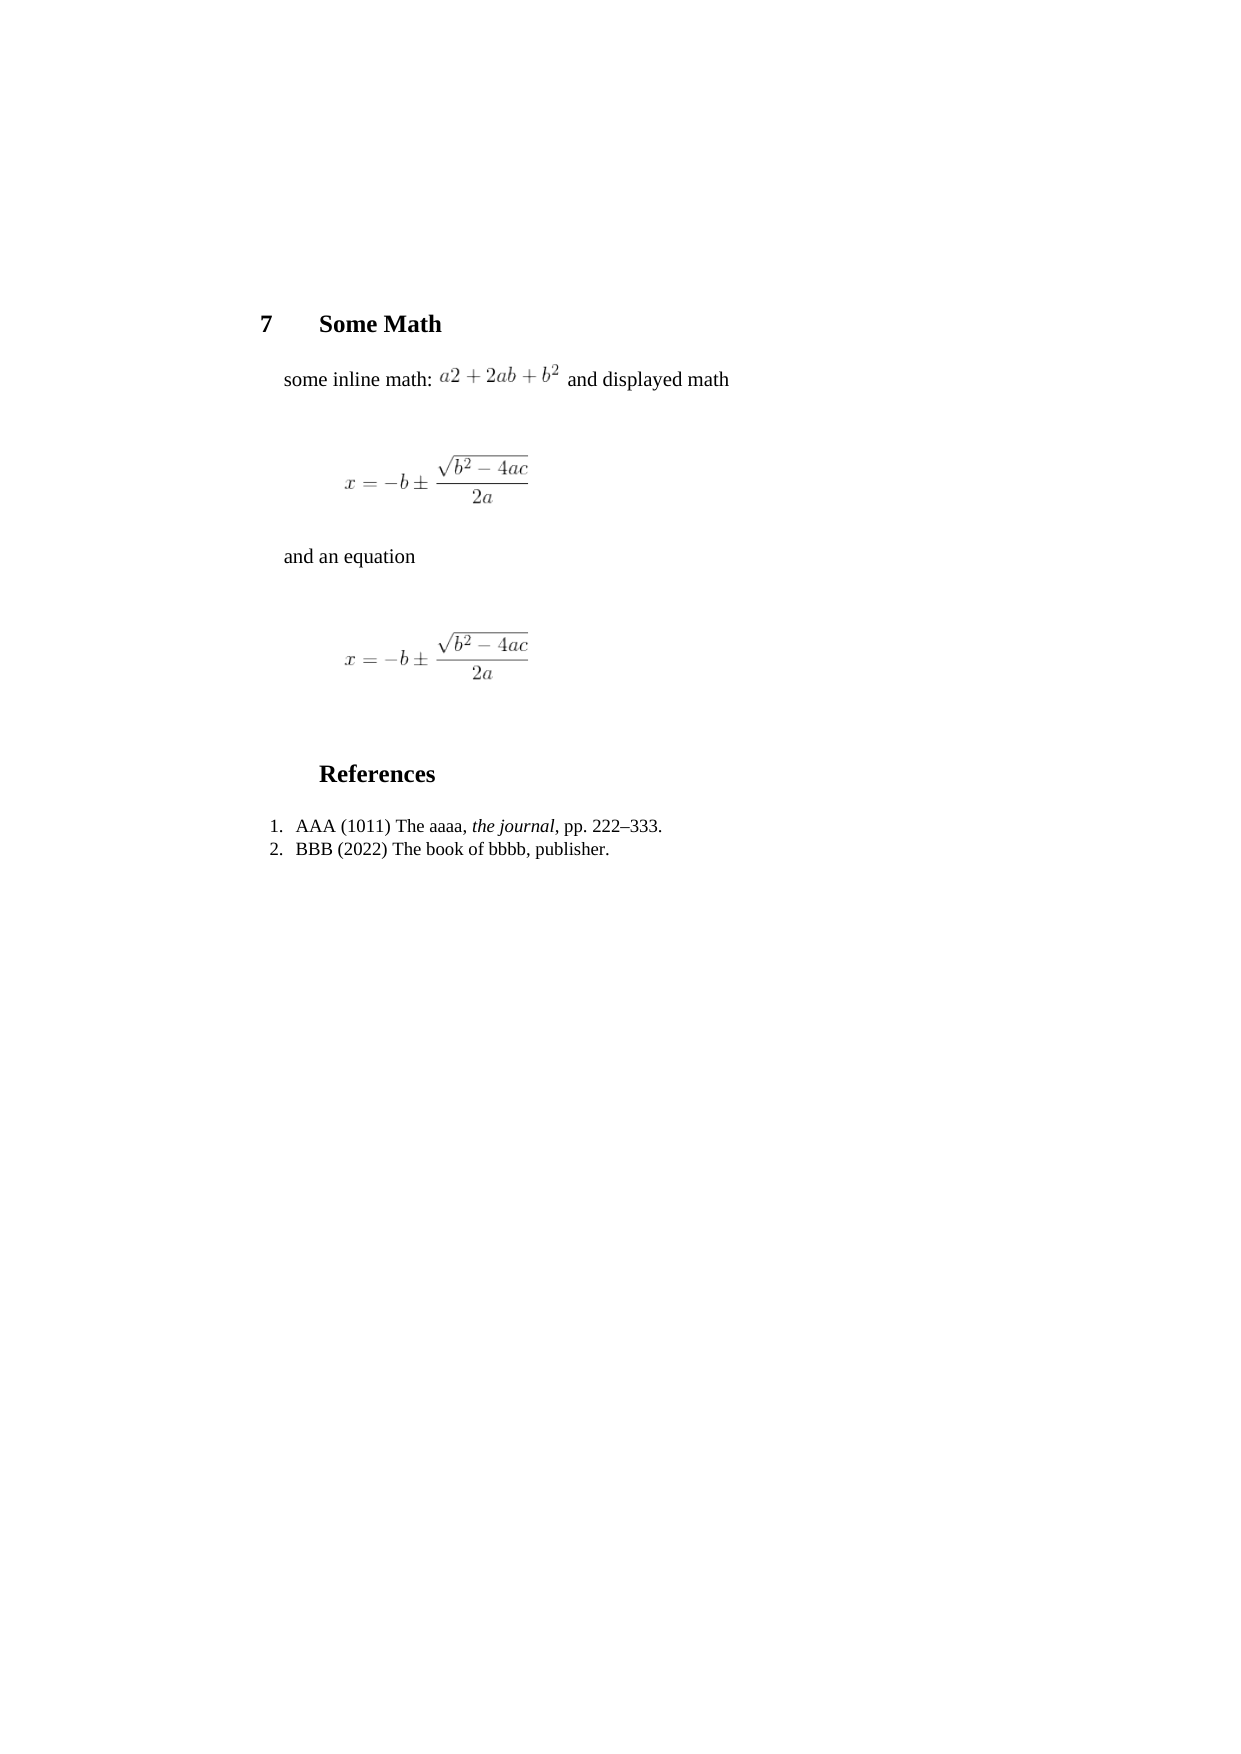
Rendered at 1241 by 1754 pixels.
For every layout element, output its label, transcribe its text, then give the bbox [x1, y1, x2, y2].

list BBB (2022) The book of bbbb, publisher. [283, 386, 980, 409]
list AAA (1011) The aaaa, the journal, pp. 222–333. [283, 363, 980, 386]
subtitle References [260, 307, 980, 338]
